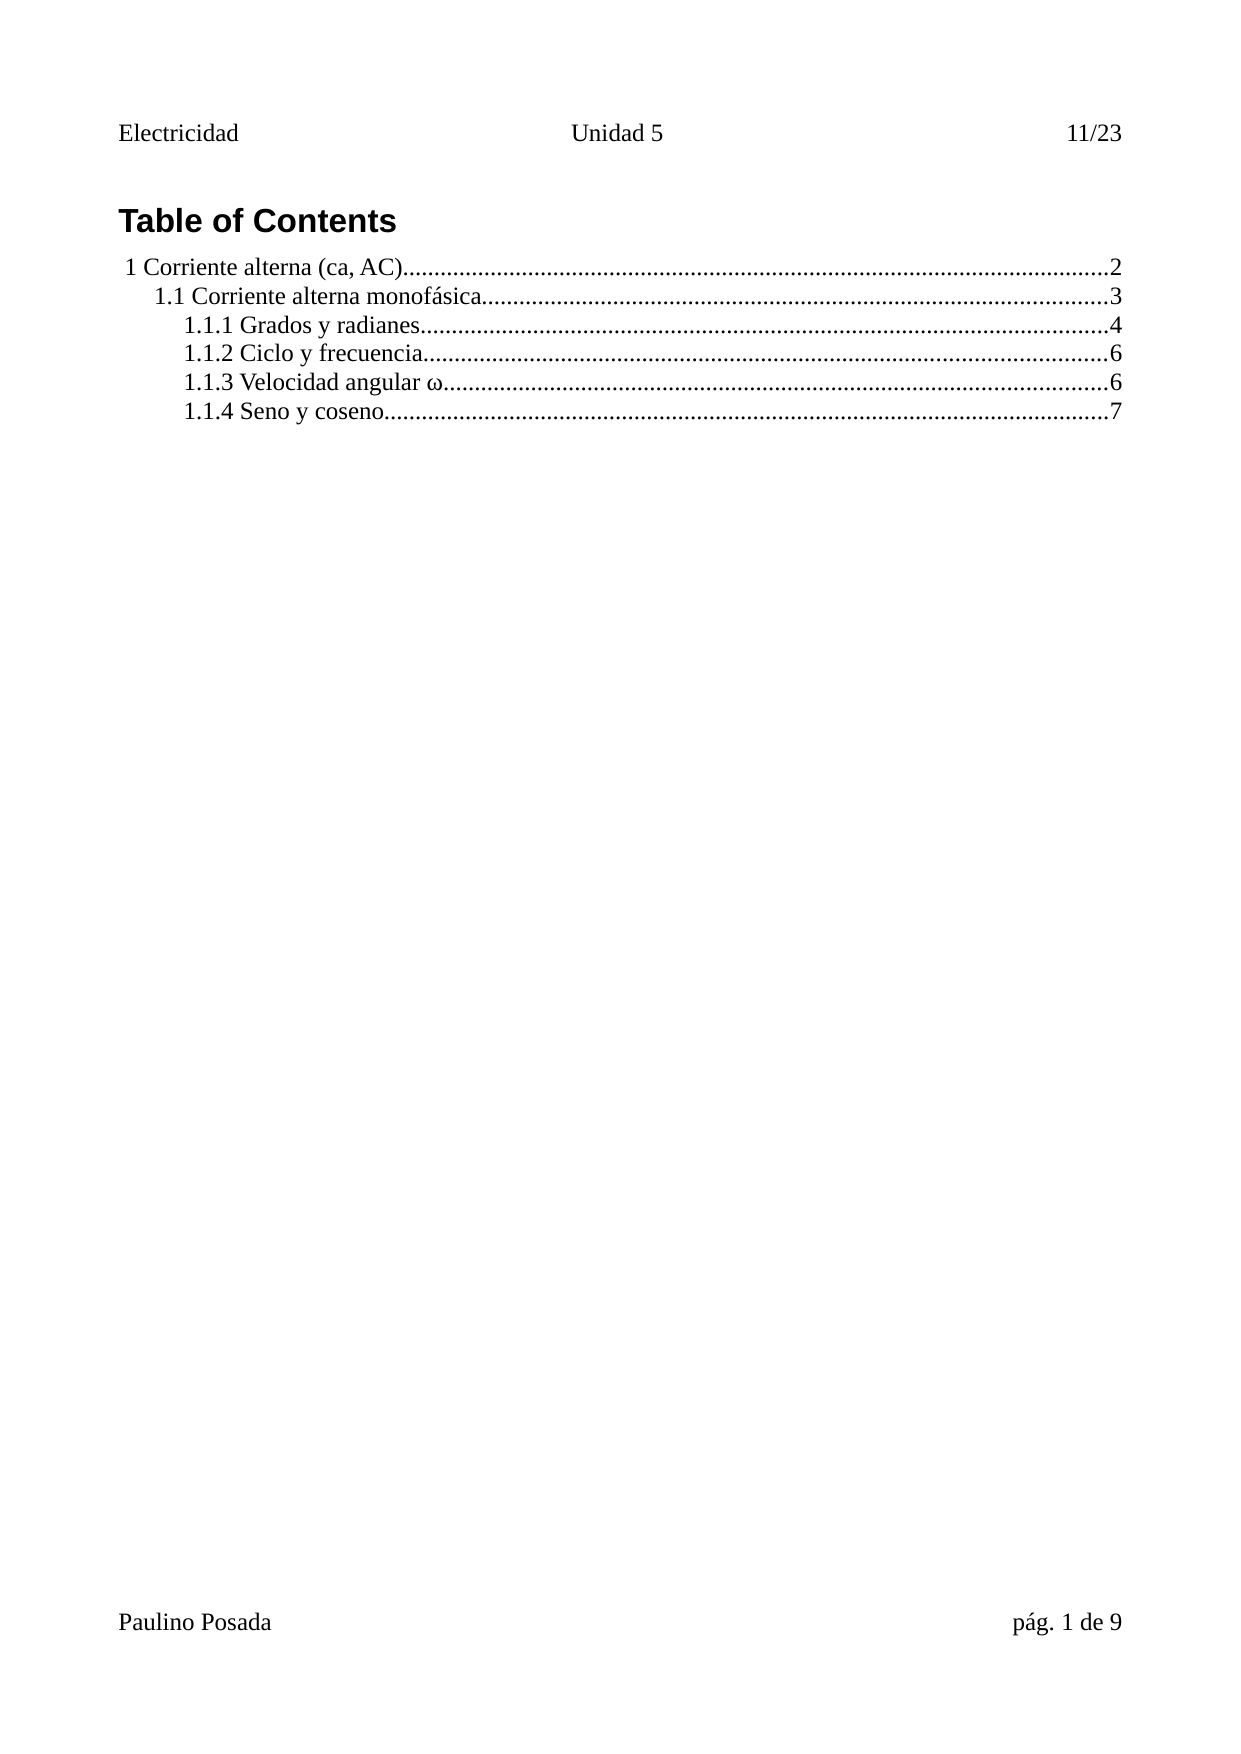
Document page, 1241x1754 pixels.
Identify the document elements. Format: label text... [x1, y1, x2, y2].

text 1.1.2 Ciclo y frecuencia 6 [177, 338, 1122, 367]
subtitle Table of Contents [118, 201, 1122, 240]
text 1.1.1 Grados y radianes 4 [177, 310, 1122, 338]
text 1.1.4 Seno y coseno 7 [177, 396, 1122, 425]
text 1.1 Corriente alterna monofásica 3 [148, 281, 1122, 310]
text 1.1.3 Velocidad angular ω 6 [177, 367, 1122, 396]
text 1 Corriente alterna (ca, AC) 2 [118, 252, 1122, 281]
